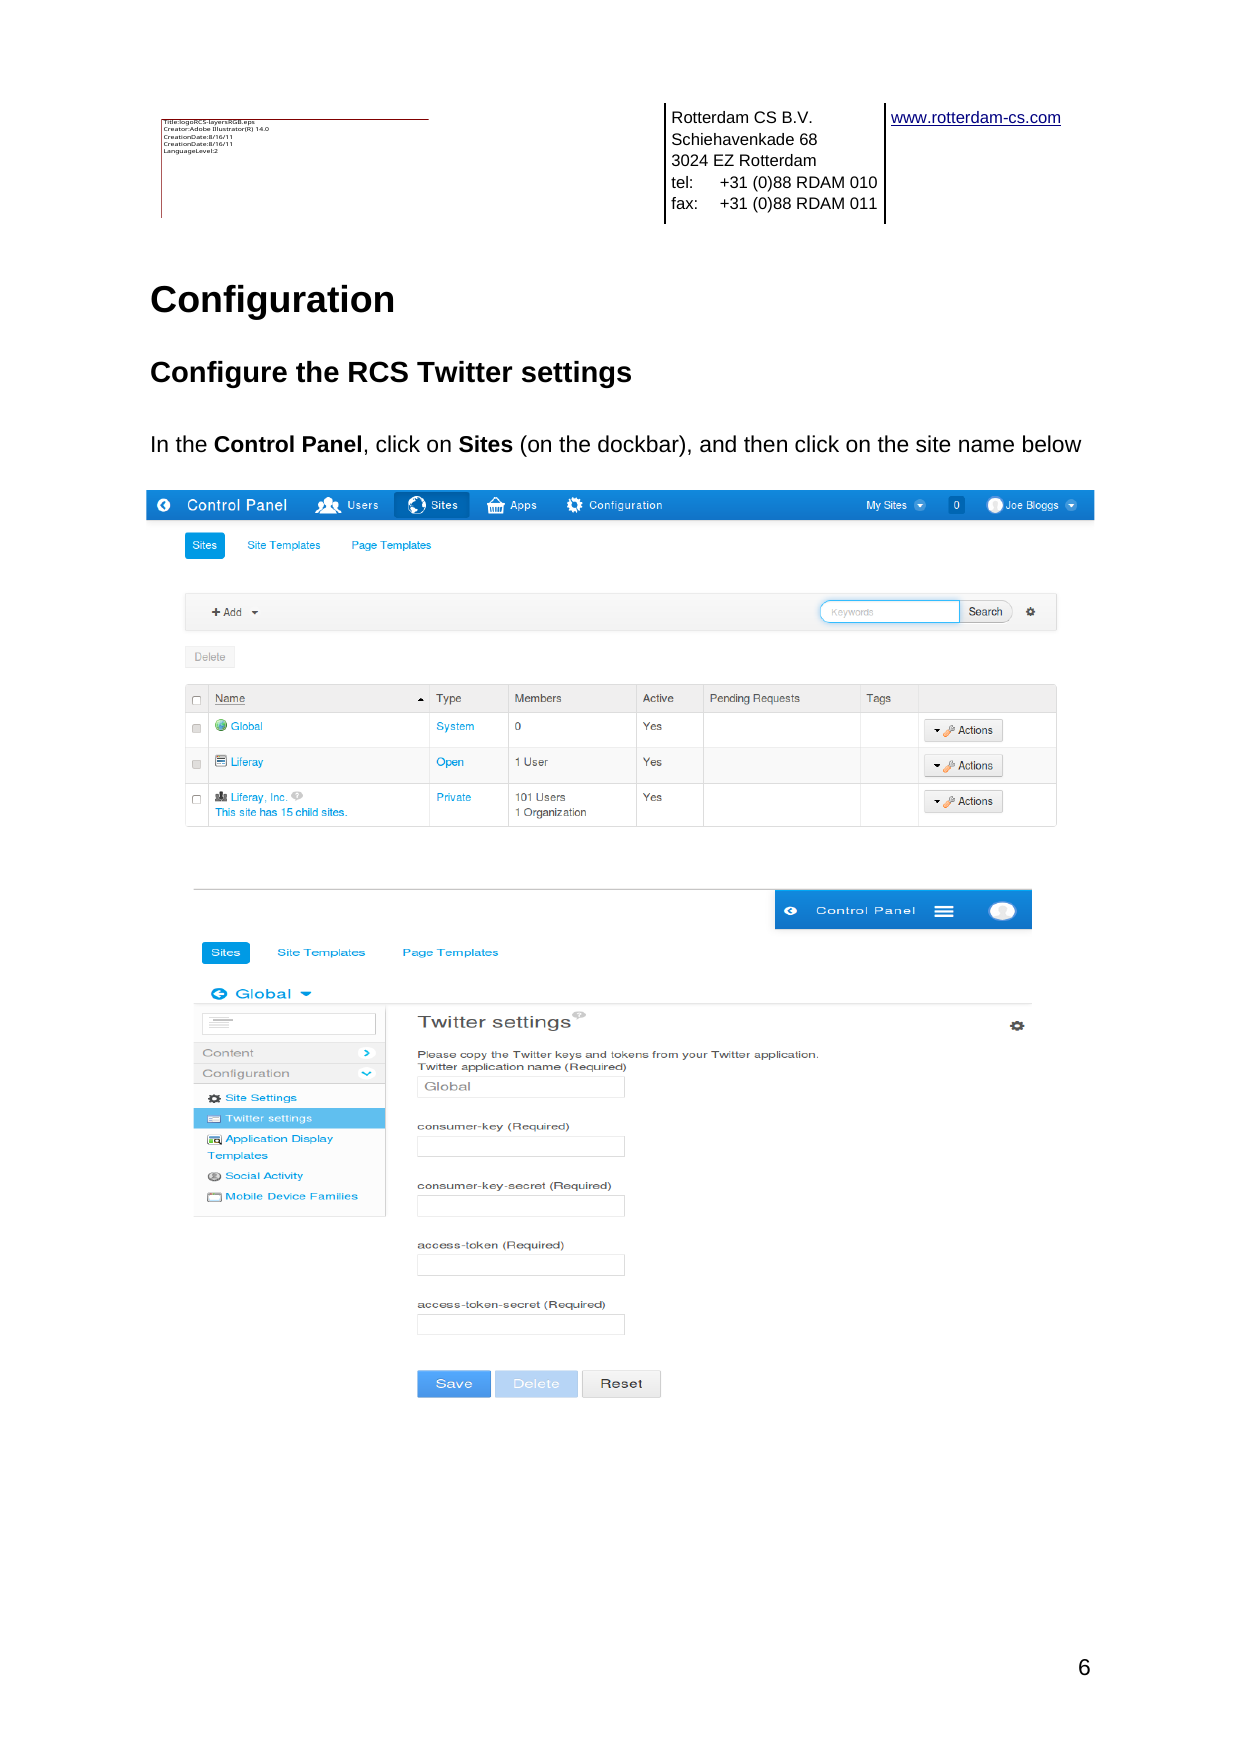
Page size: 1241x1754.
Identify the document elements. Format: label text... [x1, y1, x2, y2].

subtitle Configure the RCS Twitter settings [150, 356, 1091, 389]
picture [146, 490, 1095, 859]
subtitle Configuration [150, 279, 1091, 321]
picture [193, 888, 1032, 1419]
subtitle In the Control Panel, click on Sites (on the dockbar), and then click on the site name below [150, 431, 1091, 457]
